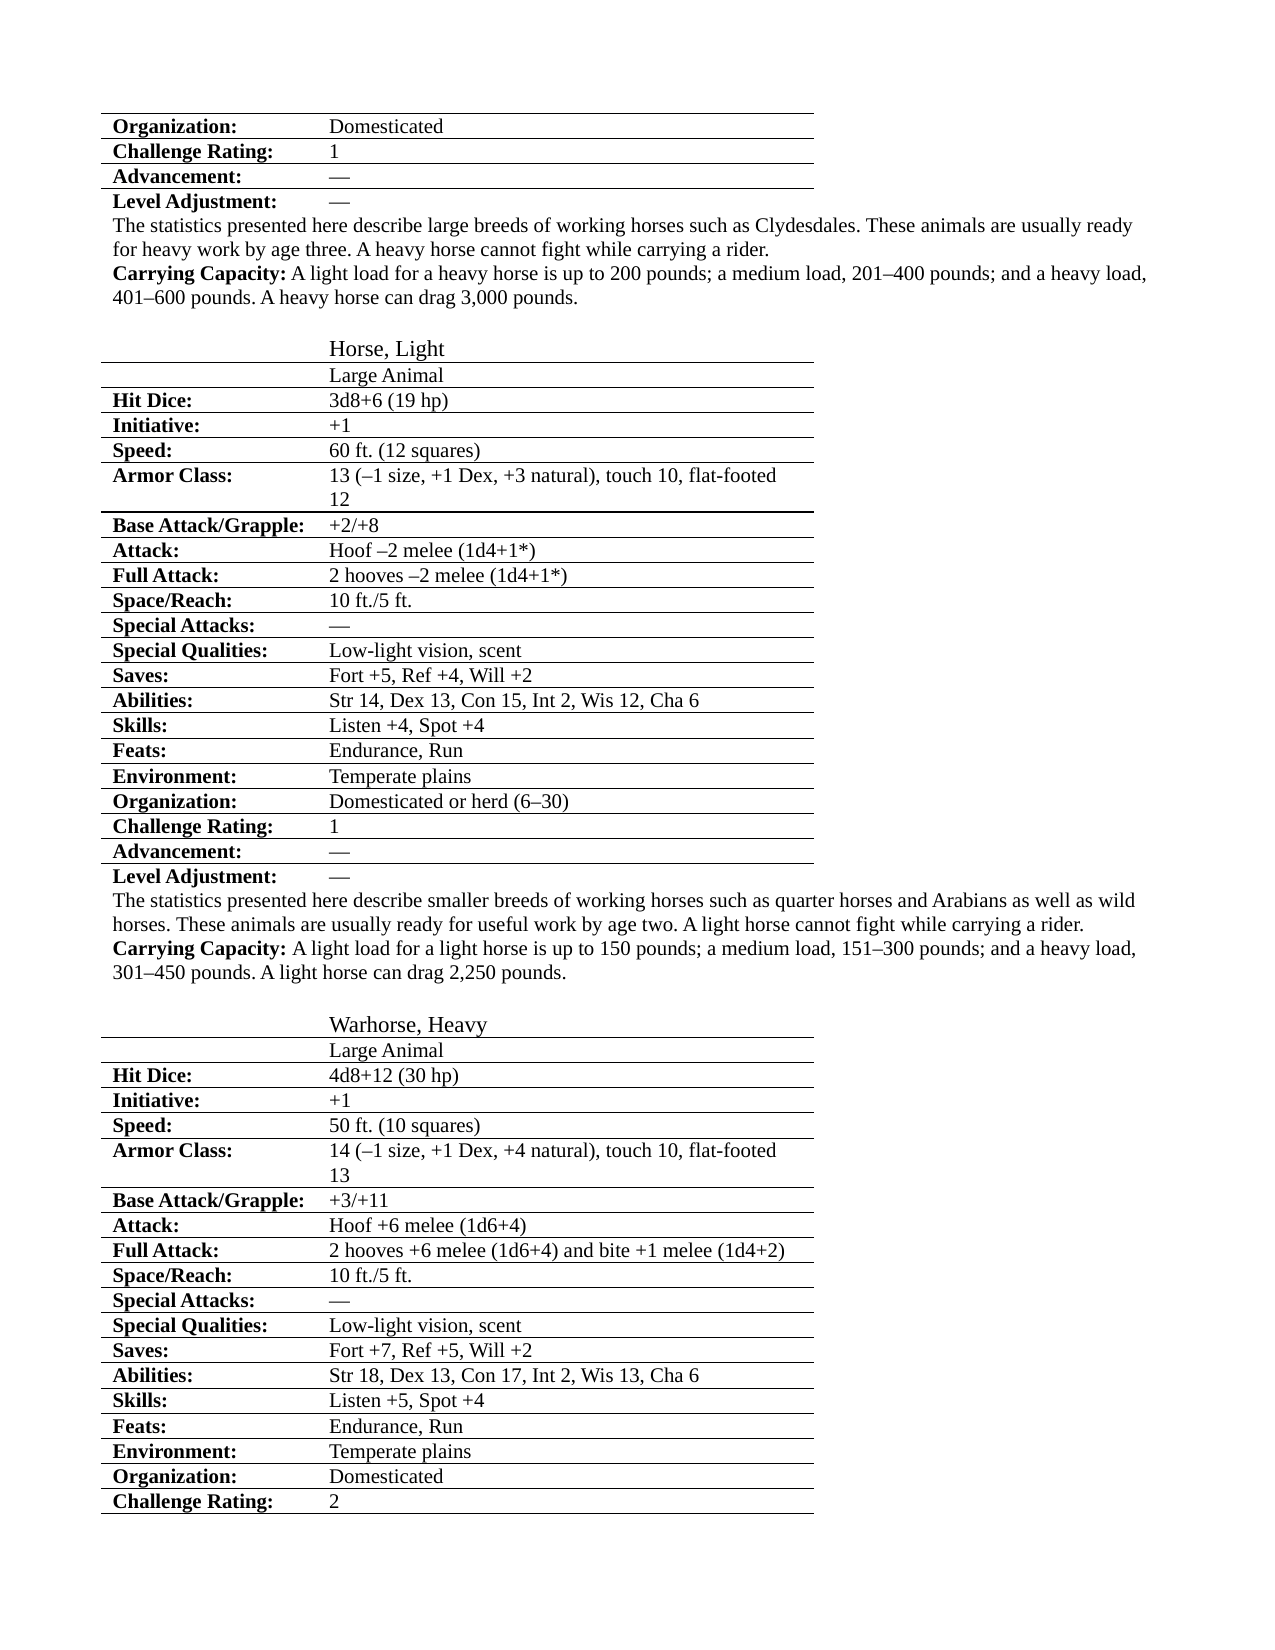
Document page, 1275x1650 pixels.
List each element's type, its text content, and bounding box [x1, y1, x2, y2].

table_header [101, 1011, 318, 1037]
table_cell 4d8+12 (30 hp) [318, 1063, 814, 1087]
table_cell Level Adjustment: [101, 189, 318, 213]
table_cell 2 hooves +6 melee (1d6+4) and bite +1 melee (1d4+2) [318, 1238, 814, 1262]
table_cell — [318, 164, 814, 188]
table_cell Low-light vision, scent [318, 638, 814, 662]
table_cell Str 18, Dex 13, Con 17, Int 2, Wis 13, Cha 6 [318, 1363, 814, 1387]
table_cell Armor Class: [101, 1139, 318, 1187]
table_cell Saves: [101, 663, 318, 687]
table_cell Special Attacks: [101, 1288, 318, 1312]
table_cell Temperate plains [318, 1439, 814, 1463]
table_cell Endurance, Run [318, 739, 814, 762]
table_cell Special Qualities: [101, 638, 318, 662]
table_cell +1 [318, 413, 814, 437]
table_cell Feats: [101, 1414, 318, 1438]
table_cell Domesticated [318, 114, 814, 138]
table_cell 2 hooves –2 melee (1d4+1*) [318, 563, 814, 587]
table_cell Environment: [101, 764, 318, 788]
table_cell Str 14, Dex 13, Con 15, Int 2, Wis 12, Cha 6 [318, 688, 814, 712]
table_cell [101, 1038, 318, 1062]
table_cell Full Attack: [101, 563, 318, 587]
table_header Horse, Light [318, 336, 814, 362]
table_cell [101, 363, 318, 387]
table_cell Hoof –2 melee (1d4+1*) [318, 538, 814, 562]
table_cell — [318, 189, 814, 213]
table_cell 3d8+6 (19 hp) [318, 388, 814, 412]
table_cell Full Attack: [101, 1238, 318, 1262]
table_cell Saves: [101, 1338, 318, 1362]
table_cell +2/+8 [318, 513, 814, 537]
table_cell Listen +5, Spot +4 [318, 1389, 814, 1412]
table_cell — [318, 613, 814, 637]
table_cell Initiative: [101, 413, 318, 437]
table_cell Space/Reach: [101, 1263, 318, 1287]
text Carrying Capacity: A light load for a heavy horse is up to 200 pounds; a medium load, 201–400 pounds; and a heavy load, 401–600 pounds. A heavy horse can drag 3,000 pounds. [112, 261, 1162, 309]
table_cell Listen +4, Spot +4 [318, 713, 814, 737]
table_cell Base Attack/Grapple: [101, 513, 318, 537]
table_header Warhorse, Heavy [318, 1011, 814, 1037]
table_cell Advancement: [101, 164, 318, 188]
table_cell Domesticated [318, 1464, 814, 1488]
table_cell Low-light vision, scent [318, 1313, 814, 1337]
table_cell 10 ft./5 ft. [318, 588, 814, 612]
table_cell +3/+11 [318, 1188, 814, 1212]
text The statistics presented here describe large breeds of working horses such as Clydesdales. These animals are usually ready for heavy work by age three. A heavy horse cannot fight while carrying a rider. [112, 213, 1162, 261]
table_cell Domesticated or herd (6–30) [318, 789, 814, 813]
table_cell Space/Reach: [101, 588, 318, 612]
table_header [101, 336, 318, 362]
table_cell 1 [318, 139, 814, 163]
table_cell Challenge Rating: [101, 139, 318, 163]
text Carrying Capacity: A light load for a light horse is up to 150 pounds; a medium load, 151–300 pounds; and a heavy load, 301–450 pounds. A light horse can drag 2,250 pounds. [112, 936, 1162, 984]
table_cell Endurance, Run [318, 1414, 814, 1438]
table_cell Feats: [101, 739, 318, 762]
table_cell — [318, 1288, 814, 1312]
table_cell Challenge Rating: [101, 1489, 318, 1513]
table_cell Special Qualities: [101, 1313, 318, 1337]
table_cell Abilities: [101, 688, 318, 712]
table_cell Skills: [101, 713, 318, 737]
table_cell — [318, 864, 814, 888]
table_cell 10 ft./5 ft. [318, 1263, 814, 1287]
table_cell Organization: [101, 789, 318, 813]
table_cell Large Animal [318, 1038, 814, 1062]
table_cell Level Adjustment: [101, 864, 318, 888]
table_cell Challenge Rating: [101, 814, 318, 838]
table_cell 1 [318, 814, 814, 838]
table_cell Fort +5, Ref +4, Will +2 [318, 663, 814, 687]
table_cell 13 (–1 size, +1 Dex, +3 natural), touch 10, flat-footed 12 [318, 463, 814, 511]
table_cell 60 ft. (12 squares) [318, 438, 814, 462]
table_cell +1 [318, 1088, 814, 1112]
table_cell Abilities: [101, 1363, 318, 1387]
table_cell — [318, 839, 814, 863]
table_cell Attack: [101, 1213, 318, 1237]
table_cell Initiative: [101, 1088, 318, 1112]
text The statistics presented here describe smaller breeds of working horses such as quarter horses and Arabians as well as wild horses. These animals are usually ready for useful work by age two. A light horse cannot fight while carrying a rider. [112, 888, 1162, 936]
table_cell 50 ft. (10 squares) [318, 1113, 814, 1137]
table_cell Hoof +6 melee (1d6+4) [318, 1213, 814, 1237]
table_cell 2 [318, 1489, 814, 1513]
table_cell Hit Dice: [101, 388, 318, 412]
table_cell Organization: [101, 114, 318, 138]
table_cell Temperate plains [318, 764, 814, 788]
table_cell Attack: [101, 538, 318, 562]
table_cell 14 (–1 size, +1 Dex, +4 natural), touch 10, flat-footed 13 [318, 1139, 814, 1187]
table_cell Special Attacks: [101, 613, 318, 637]
table_cell Large Animal [318, 363, 814, 387]
table_cell Advancement: [101, 839, 318, 863]
table_cell Speed: [101, 438, 318, 462]
table_cell Organization: [101, 1464, 318, 1488]
table_cell Armor Class: [101, 463, 318, 511]
table_cell Hit Dice: [101, 1063, 318, 1087]
table_cell Fort +7, Ref +5, Will +2 [318, 1338, 814, 1362]
table_cell Base Attack/Grapple: [101, 1188, 318, 1212]
table_cell Speed: [101, 1113, 318, 1137]
table_cell Skills: [101, 1389, 318, 1412]
table_cell Environment: [101, 1439, 318, 1463]
